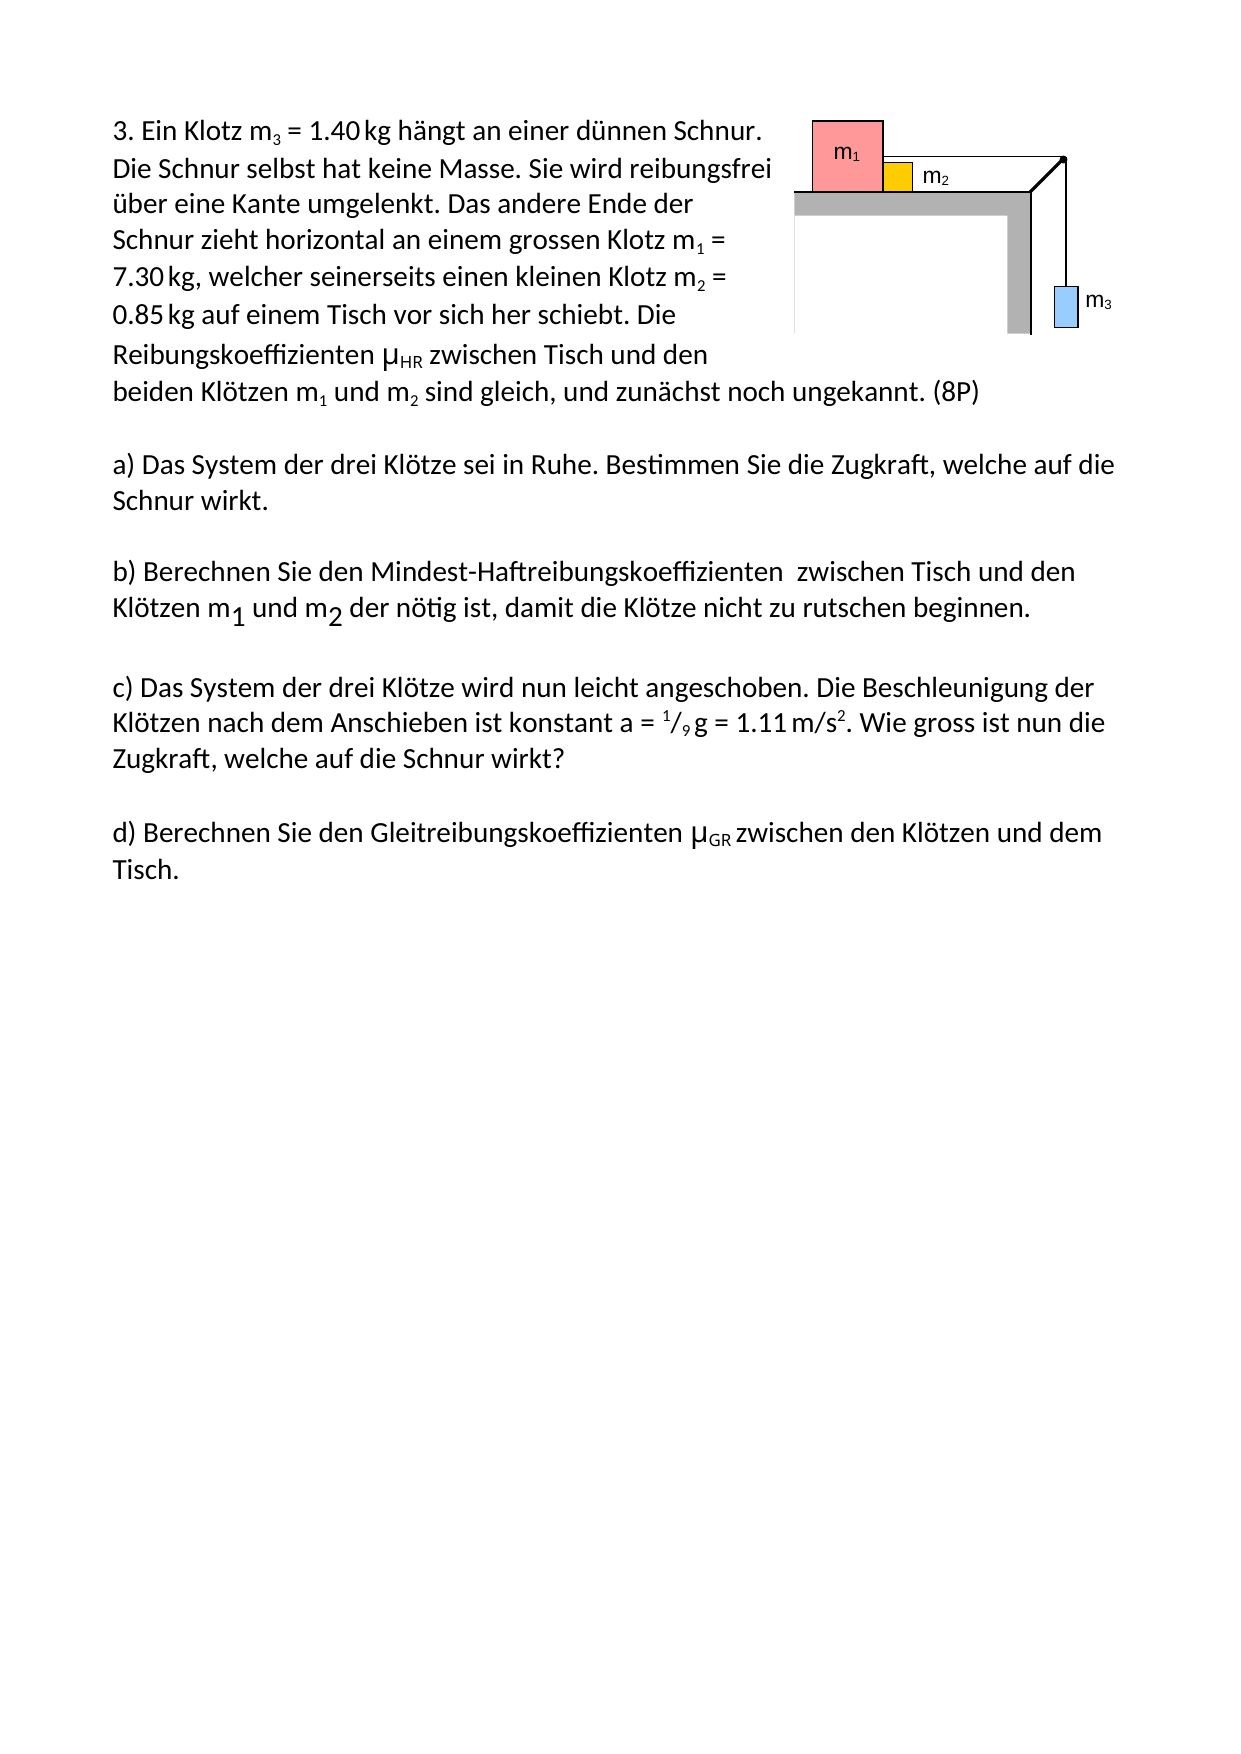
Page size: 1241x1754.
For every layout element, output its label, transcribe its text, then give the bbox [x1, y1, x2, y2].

text 3. Ein Klotz m3 = 1.40 kg hängt an einer dünnen Schnur. Die Schnur selbst hat keine Masse. Sie wird reibungsfrei über eine Kante umgelenkt. Das andere Ende der Schnur zieht horizontal an einem grossen Klotz m1 = 7.30 kg, welcher seinerseits einen kleinen Klotz m2 = 0.85 kg auf einem Tisch vor sich her schiebt. Die Reibungskoeffizienten μHR zwischen Tisch und den beiden Klötzen m1 und m2 sind gleich, und zunächst noch ungekannt. (8P) [112, 112, 1128, 411]
text a) Das System der drei Klötze sei in Ruhe. Bestimmen Sie die Zugkraft, welche auf die Schnur wirkt. [112, 446, 1128, 517]
text c) Das System der drei Klötze wird nun leicht angeschoben. Die Beschleunigung der Klötzen nach dem Anschieben ist konstant a = 1/9 g = 1.11 m/s2. Wie gross ist nun die Zugkraft, welche auf die Schnur wirkt? [112, 669, 1128, 776]
text d) Berechnen Sie den Gleitreibungskoeffizienten μGR zwischen den Klötzen und dem Tisch. [112, 811, 1128, 887]
text b) Berechnen Sie den Mindest-Haftreibungskoeffizienten zwischen Tisch und den Klötzen m1 und m2 der nötig ist, damit die Klötze nicht zu rutschen beginnen. [112, 553, 1128, 633]
